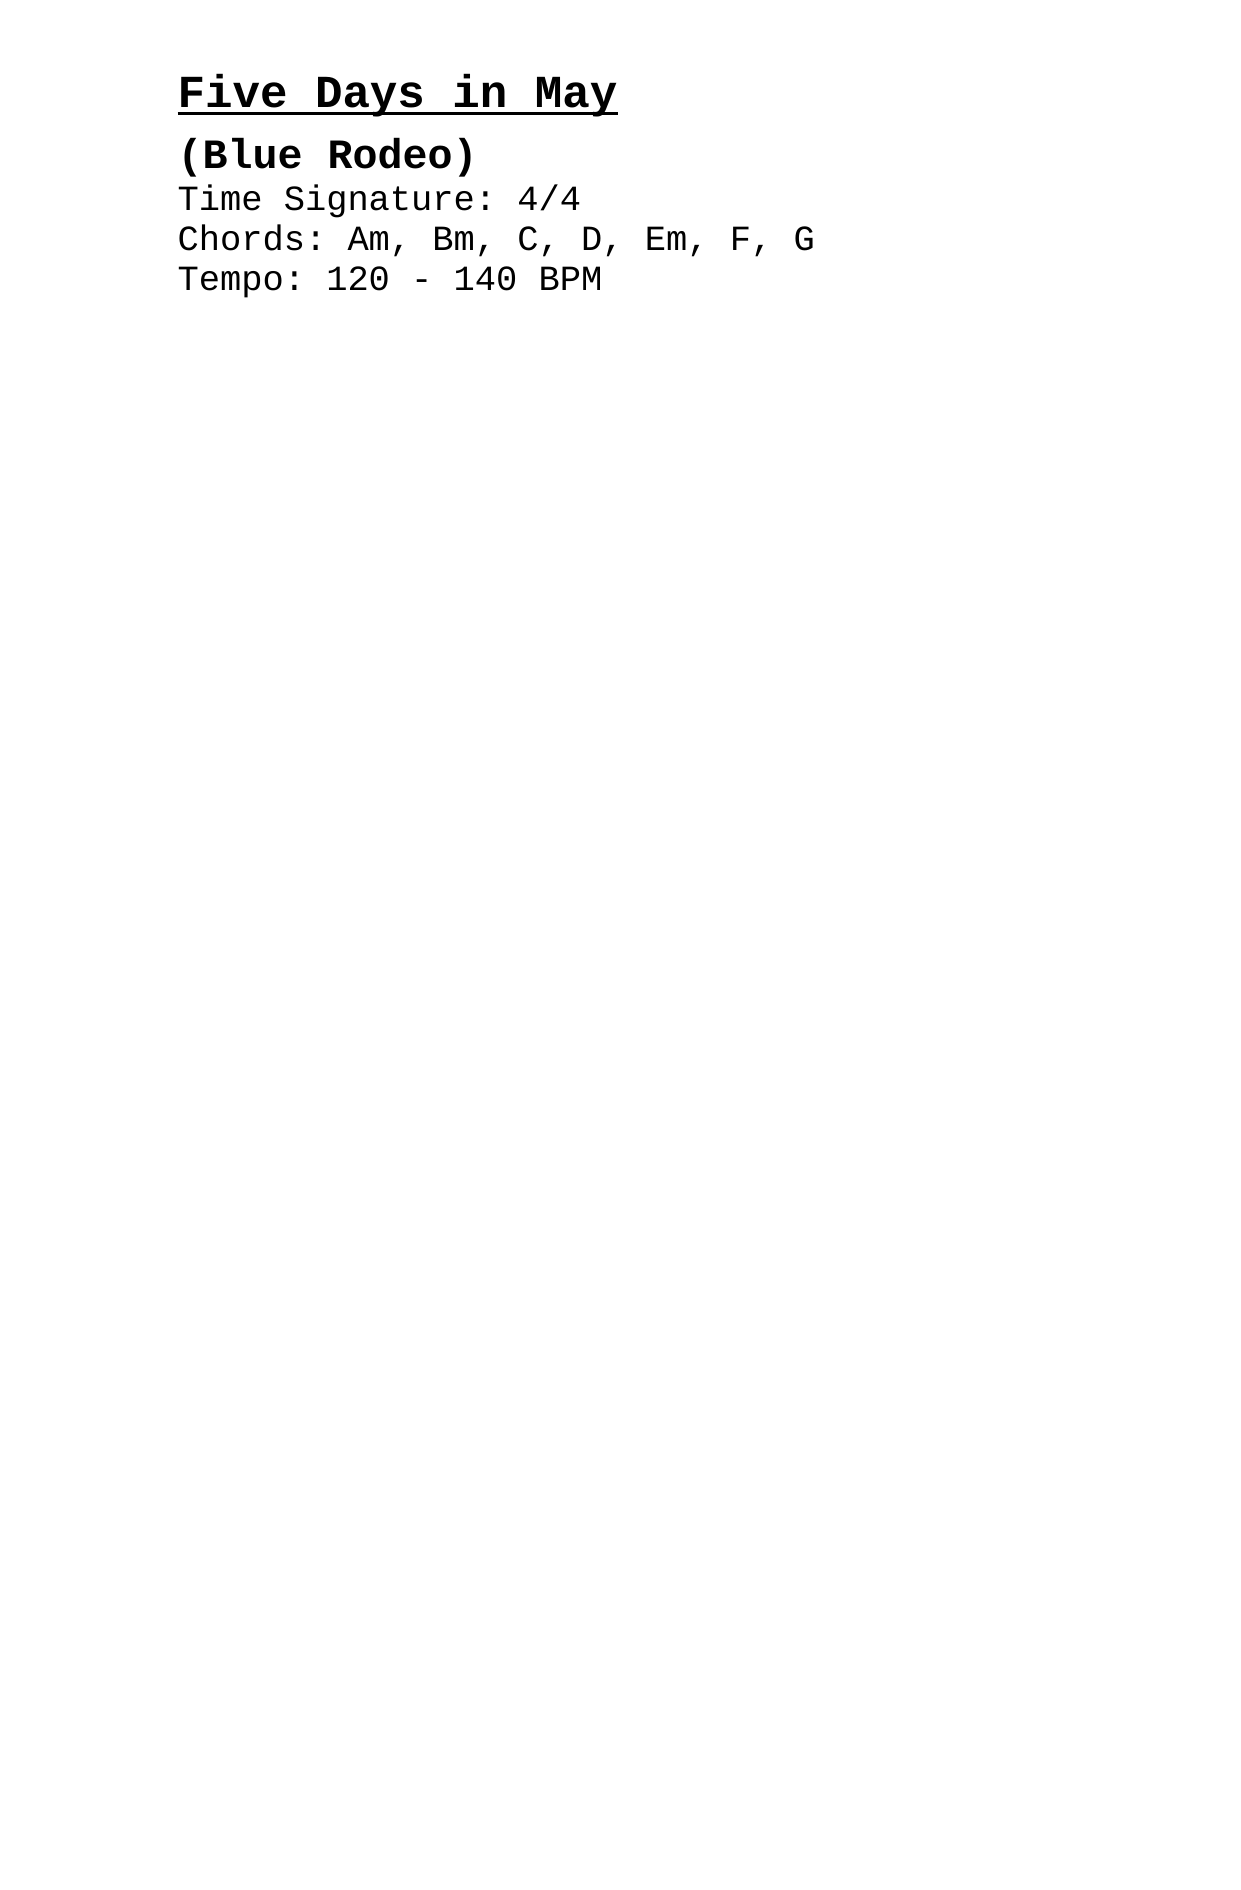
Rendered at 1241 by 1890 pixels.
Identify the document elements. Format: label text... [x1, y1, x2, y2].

subtitle (Blue Rodeo) [177, 134, 1196, 181]
subtitle Five Days in May [177, 69, 1196, 121]
text Tempo: 120 - 140 BPM [177, 261, 1196, 301]
text Time Signature: 4/4 [177, 181, 1196, 221]
text Chords: Am, Bm, C, D, Em, F, G [177, 221, 1196, 261]
